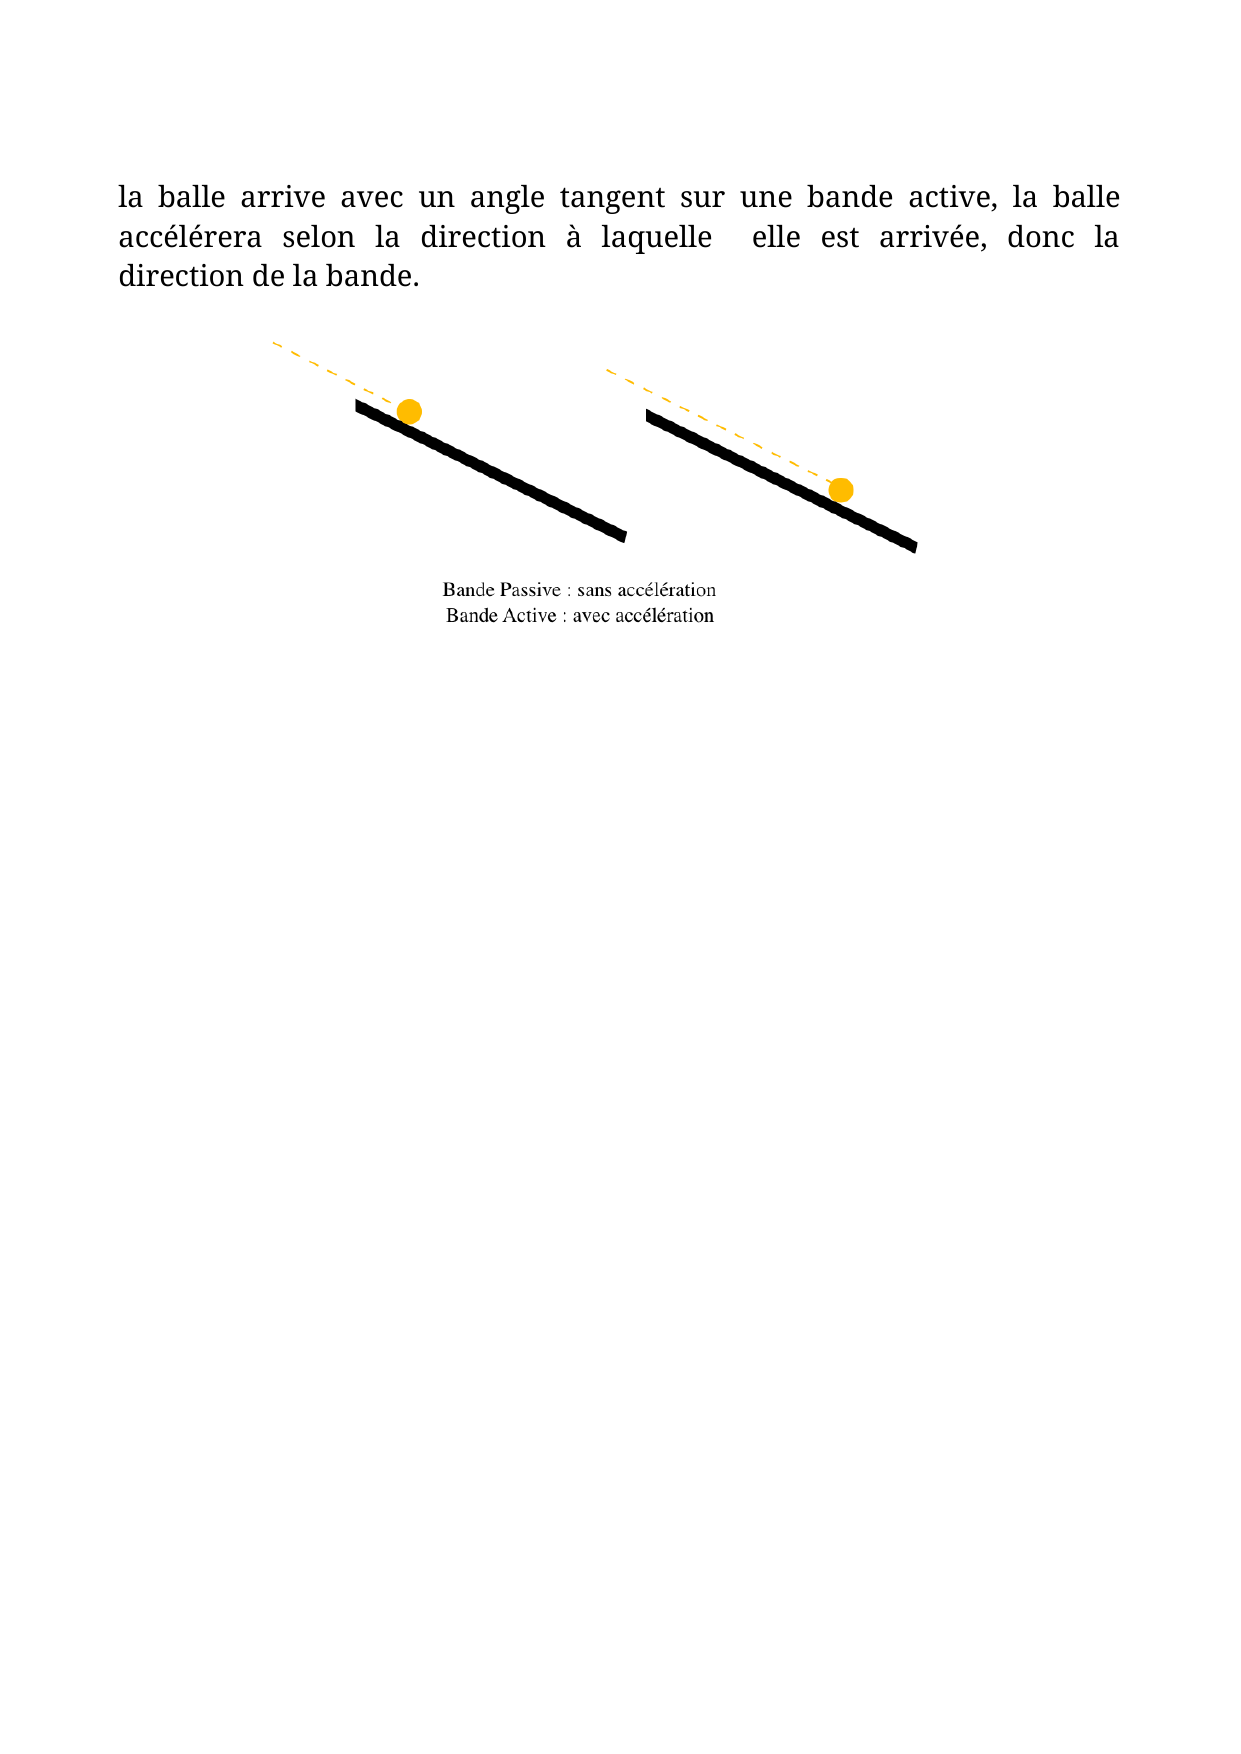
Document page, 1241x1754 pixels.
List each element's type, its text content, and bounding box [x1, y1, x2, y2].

picture [246, 316, 975, 664]
text la balle arrive avec un angle tangent sur une bande active, la balle accélérera selon la direction à laquelle elle est arrivée, donc la direction de la bande. [118, 176, 1122, 295]
